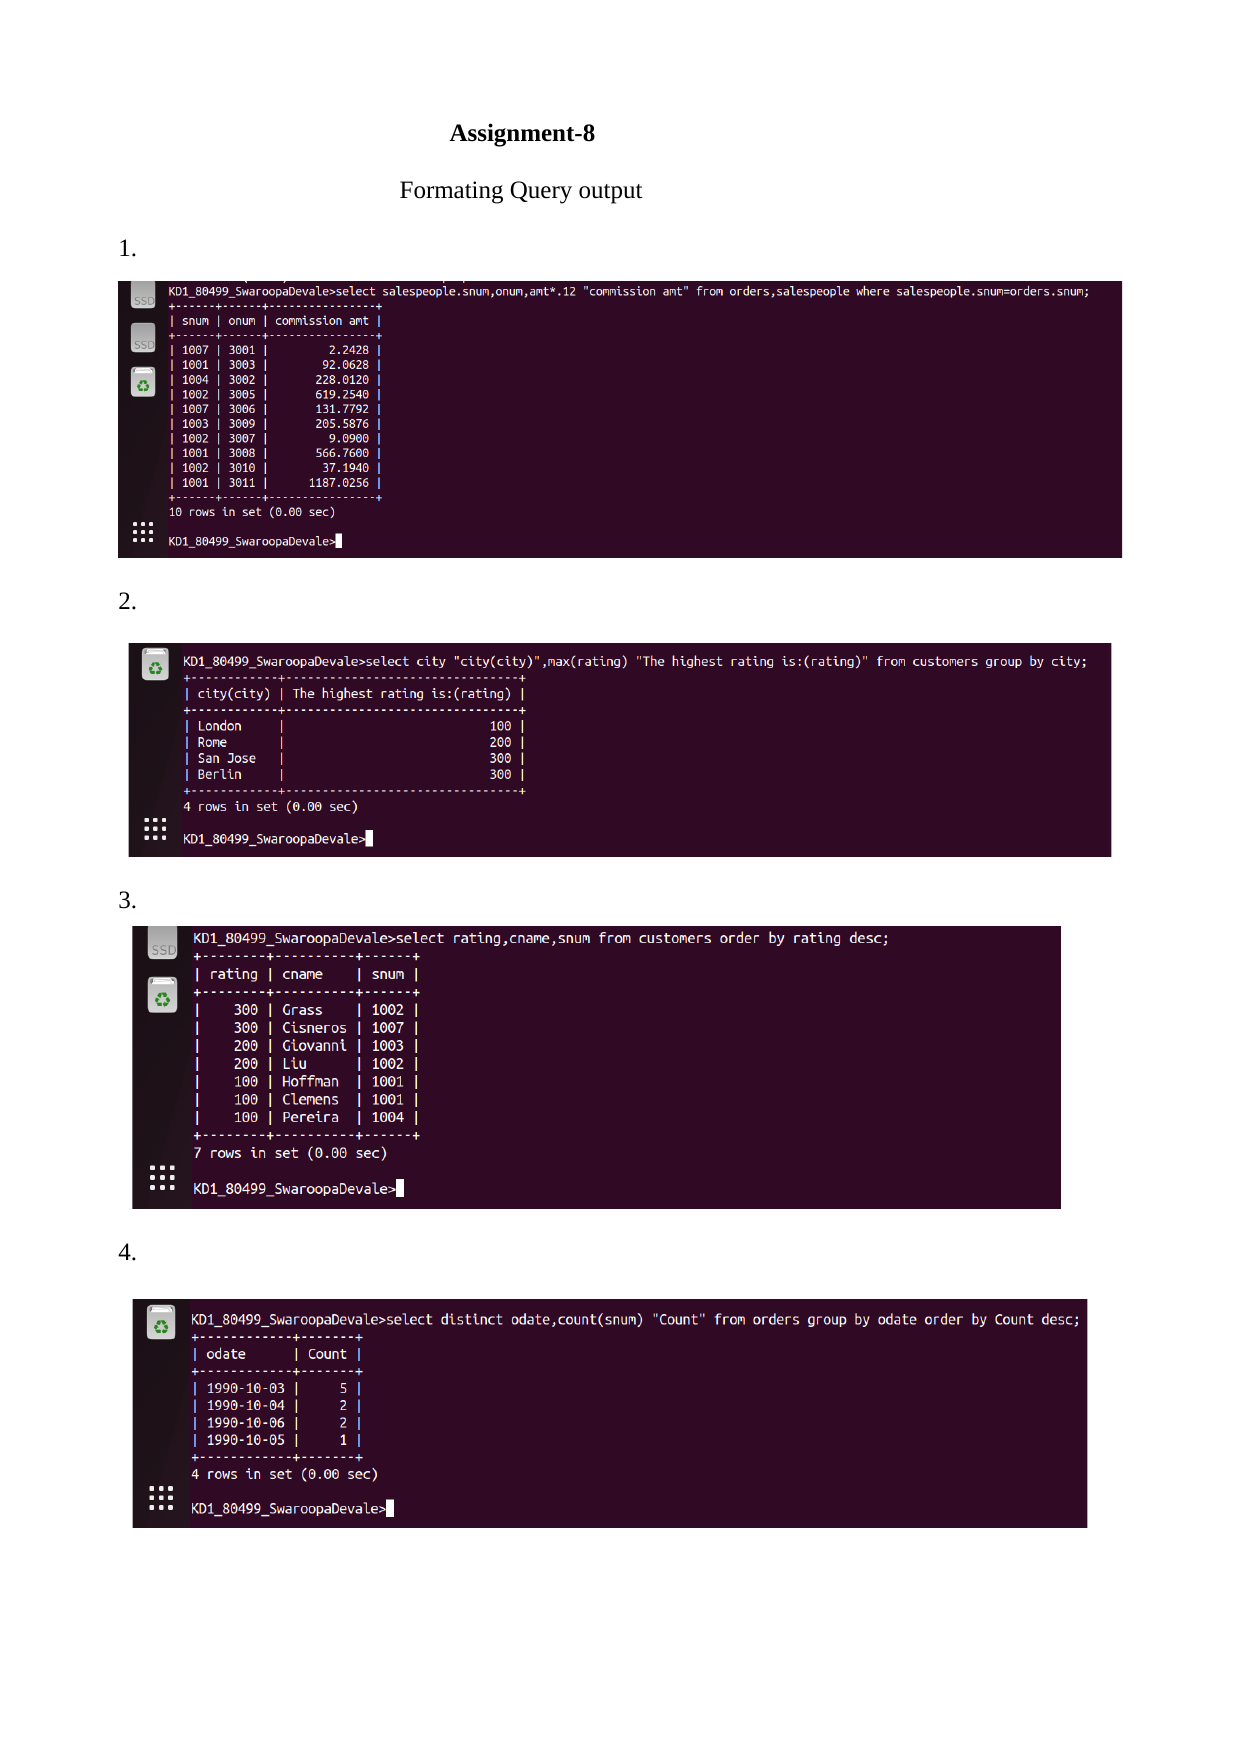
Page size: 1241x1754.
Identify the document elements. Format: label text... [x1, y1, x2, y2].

text Formating Query output [118, 176, 1122, 204]
text 3. [118, 885, 1122, 914]
picture [118, 281, 1123, 558]
text 2. [118, 558, 1122, 615]
picture [132, 1299, 1088, 1528]
text Assignment-8 [118, 118, 1122, 147]
picture [132, 926, 1061, 1209]
text [118, 262, 1122, 281]
picture [128, 643, 1112, 857]
text 1. [118, 233, 1122, 262]
text 4. [118, 1237, 1122, 1266]
